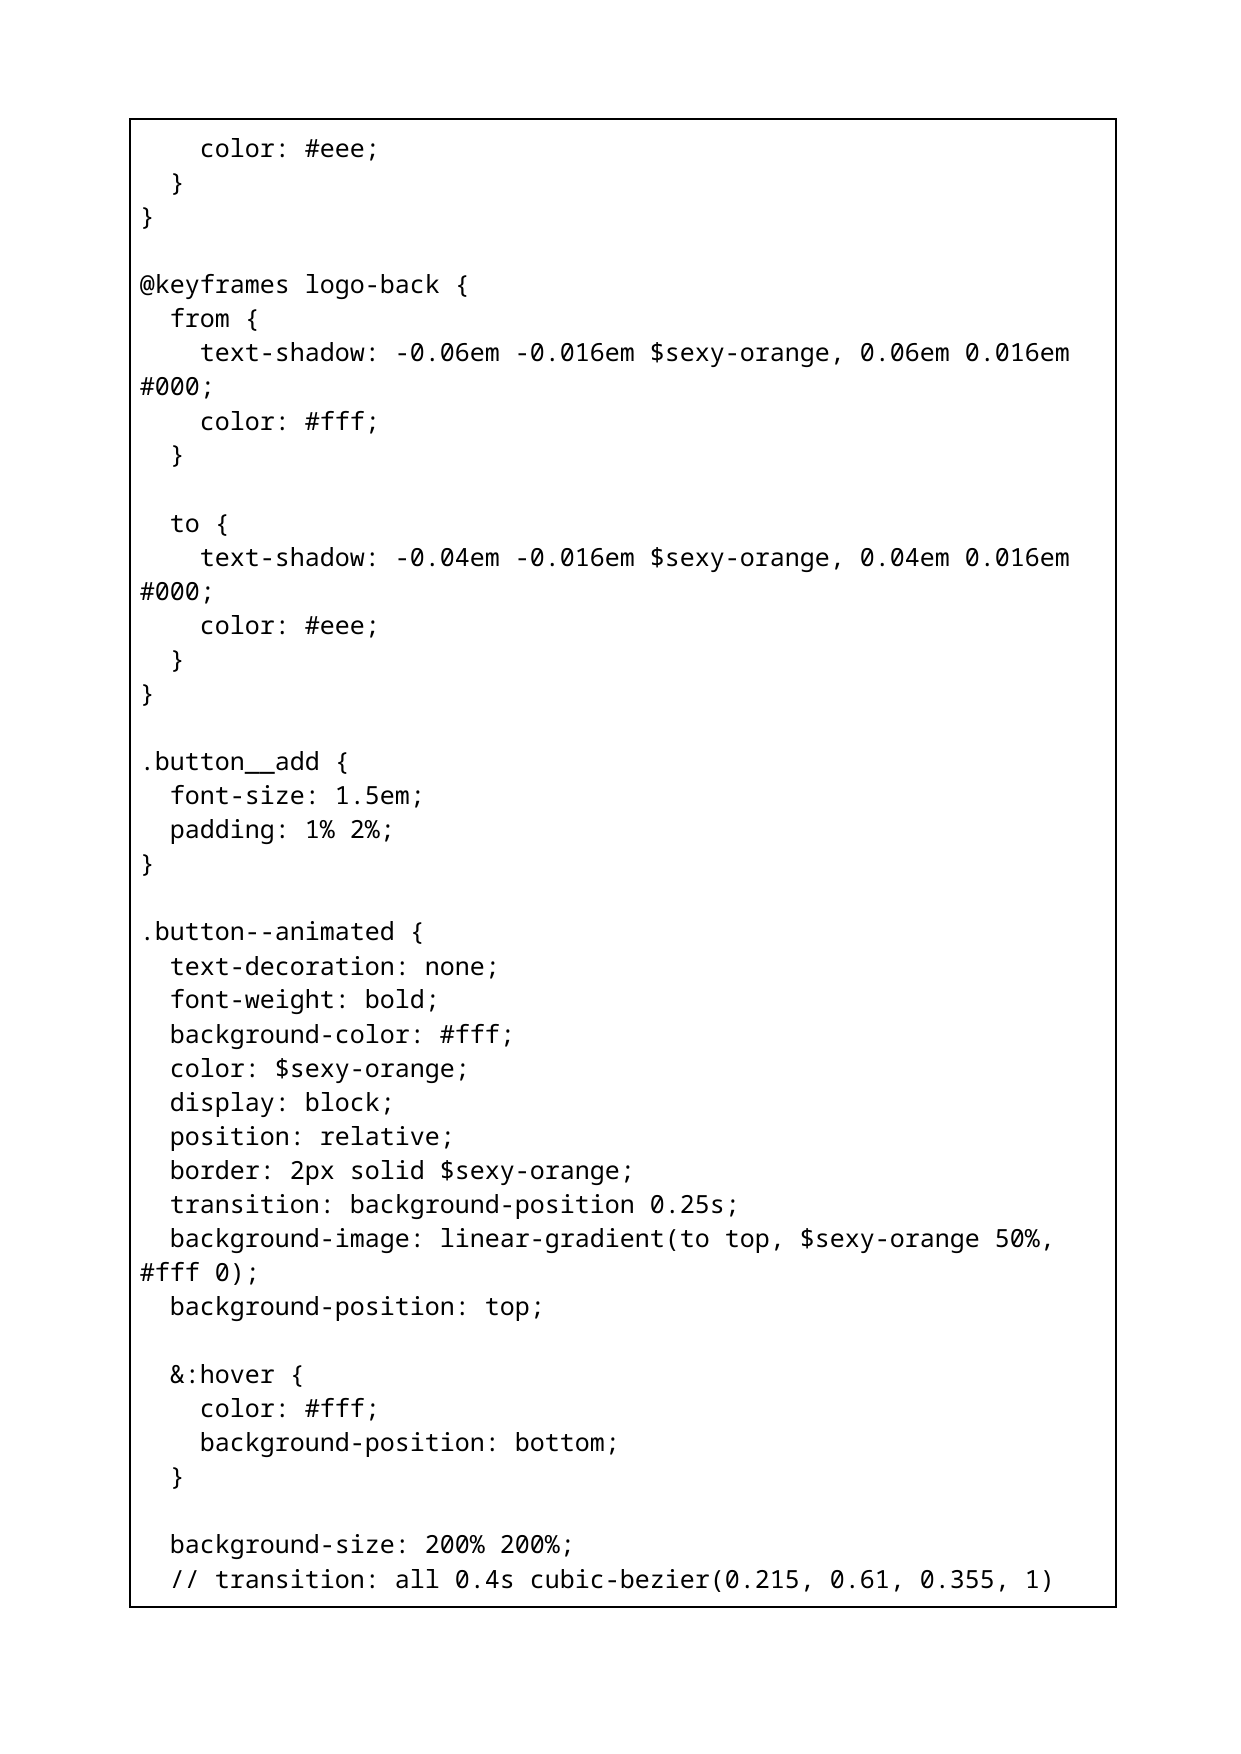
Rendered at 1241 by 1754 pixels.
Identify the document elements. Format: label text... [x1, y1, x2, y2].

table_cell color: #eee; } } @keyframes logo-back { from { text-shadow: -0.06em -0.016em $sexy-orange, 0.06em 0.016em #000; color: #fff; } to { text-shadow: -0.04em -0.016em $sexy-orange, 0.04em 0.016em #000; color: #eee; } } .button__add { font-size: 1.5em; padding: 1% 2%; } .button--animated { text-decoration: none; font-weight: bold; background-color: #fff; color: $sexy-orange; display: block; position: relative; border: 2px solid $sexy-orange; transition: background-position 0.25s; background-image: linear-gradient(to top, $sexy-orange 50%, #fff 0); background-position: top; &:hover { color: #fff; background-position: bottom; } background-size: 200% 200%; // transition: all 0.4s cubic-bezier(0.215, 0.61, 0.355, 1) [131, 120, 1115, 1606]
